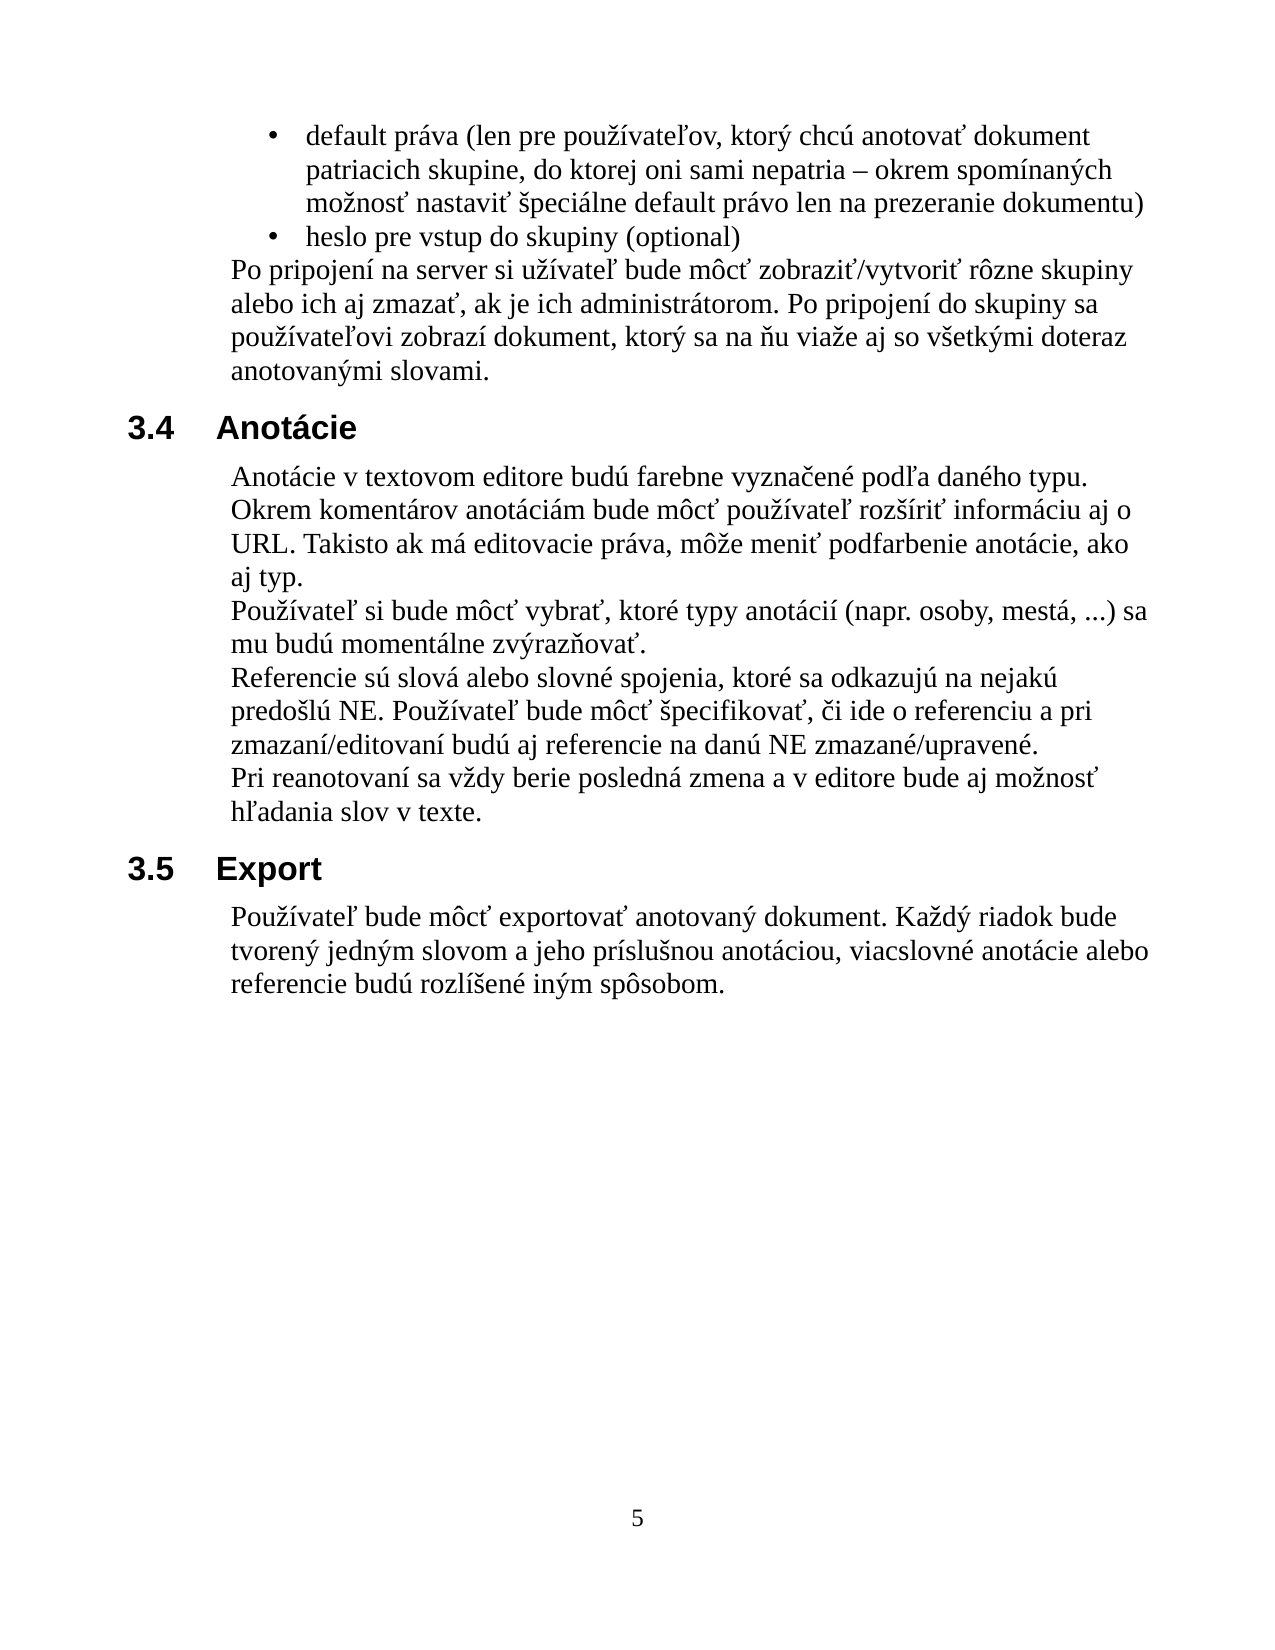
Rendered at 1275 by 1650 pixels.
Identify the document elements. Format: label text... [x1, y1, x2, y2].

subtitle Anotácie [118, 407, 1157, 446]
list Anotácie v textovom editore budú farebne vyznačené podľa daného typu. Okrem komentárov anotáciám bude môcť používateľ rozšíriť informáciu aj o URL. Takisto ak má editovacie práva, môže meniť podfarbenie anotácie, ako aj typ. [193, 459, 1157, 593]
list Používateľ bude môcť exportovať anotovaný dokument. Každý riadok bude tvorený jedným slovom a jeho príslušnou anotáciou, viacslovné anotácie alebo referencie budú rozlíšené iným spôsobom. [193, 899, 1157, 1000]
list Referencie sú slová alebo slovné spojenia, ktoré sa odkazujú na nejakú predošlú NE. Používateľ bude môcť špecifikovať, či ide o referenciu a pri zmazaní/editovaní budú aj referencie na danú NE zmazané/upravené. [193, 660, 1157, 761]
list Po pripojení na server si užívateľ bude môcť zobraziť/vytvoriť rôzne skupiny alebo ich aj zmazať, ak je ich administrátorom. Po pripojení do skupiny sa používateľovi zobrazí dokument, ktorý sa na ňu viaže aj so všetkými doteraz anotovanými slovami. [193, 252, 1157, 387]
list heslo pre vstup do skupiny (optional) [268, 219, 1157, 252]
subtitle Export [118, 848, 1157, 887]
list Používateľ si bude môcť vybrať, ktoré typy anotácií (napr. osoby, mestá, ...) sa mu budú momentálne zvýrazňovať. [193, 593, 1157, 660]
list default práva (len pre používateľov, ktorý chcú anotovať dokument patriacich skupine, do ktorej oni sami nepatria – okrem spomínaných možnosť nastaviť špeciálne default právo len na prezeranie dokumentu) [268, 118, 1157, 219]
list Pri reanotovaní sa vždy berie posledná zmena a v editore bude aj možnosť hľadania slov v texte. [193, 761, 1157, 828]
